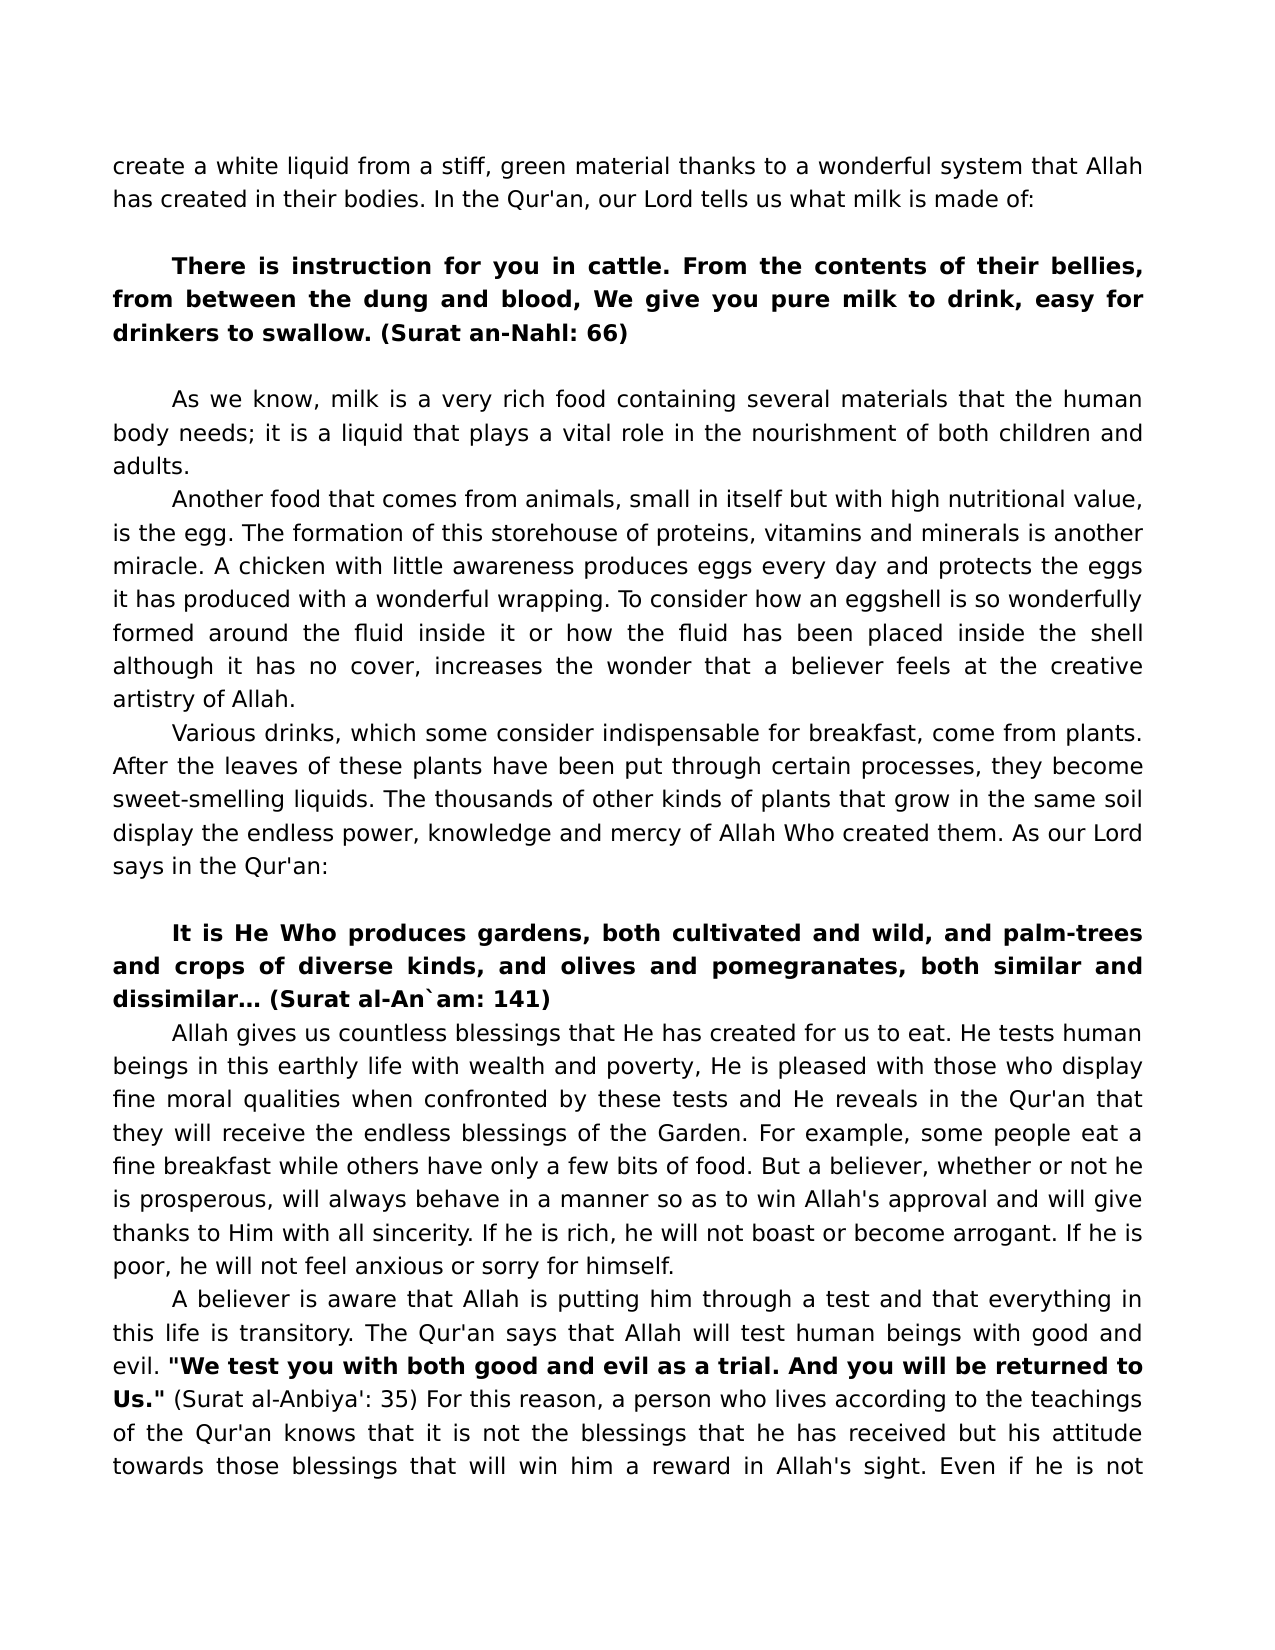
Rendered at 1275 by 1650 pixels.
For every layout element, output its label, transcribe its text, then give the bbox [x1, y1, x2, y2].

text There is instruction for you in cattle. From the contents of their bellies, from between the dung and blood, We give you pure milk to drink, easy for drinkers to swallow. (Surat an-Nahl: 66) [112, 248, 1145, 348]
text Various drinks, which some consider indispensable for breakfast, come from plants. After the leaves of these plants have been put through certain processes, they become sweet-smelling liquids. The thousands of other kinds of plants that grow in the same soil display the endless power, knowledge and mercy of Allah Who created them. As our Lord says in the Qur'an: [112, 714, 1145, 881]
text Another food that comes from animals, small in itself but with high nutritional value, is the egg. The formation of this storehouse of proteins, vitamins and minerals is another miracle. A chicken with little awareness produces eggs every day and protects the eggs it has produced with a wonderful wrapping. To consider how an eggshell is so wonderfully formed around the fluid inside it or how the fluid has been placed inside the shell although it has no cover, increases the wonder that a believer feels at the creative artistry of Allah. [112, 481, 1145, 714]
text As we know, milk is a very rich food containing several materials that the human body needs; it is a liquid that plays a vital role in the nourishment of both children and adults. [112, 381, 1145, 481]
text Allah gives us countless blessings that He has created for us to eat. He tests human beings in this earthly life with wealth and poverty, He is pleased with those who display fine moral qualities when confronted by these tests and He reveals in the Qur'an that they will receive the endless blessings of the Garden. For example, some people eat a fine breakfast while others have only a few bits of food. But a believer, whether or not he is prosperous, will always behave in a manner so as to win Allah's approval and will give thanks to Him with all sincerity. If he is rich, he will not boast or become arrogant. If he is poor, he will not feel anxious or sorry for himself. [112, 1014, 1145, 1281]
text create a white liquid from a stiff, green material thanks to a wonderful system that Allah has created in their bodies. In the Qur'an, our Lord tells us what milk is made of: [112, 148, 1145, 214]
text A believer is aware that Allah is putting him through a test and that everything in this life is transitory. The Qur'an says that Allah will test human beings with good and evil. "We test you with both good and evil as a trial. And you will be returned to Us." (Surat al-Anbiya': 35) For this reason, a person who lives according to the teachings of the Qur'an knows that it is not the blessings that he has received but his attitude towards those blessings that will win him a reward in Allah's sight. Even if he is not [112, 1281, 1145, 1481]
text It is He Who produces gardens, both cultivated and wild, and palm-trees and crops of diverse kinds, and olives and pomegranates, both similar and dissimilar… (Surat al-An`am: 141) [112, 914, 1145, 1014]
